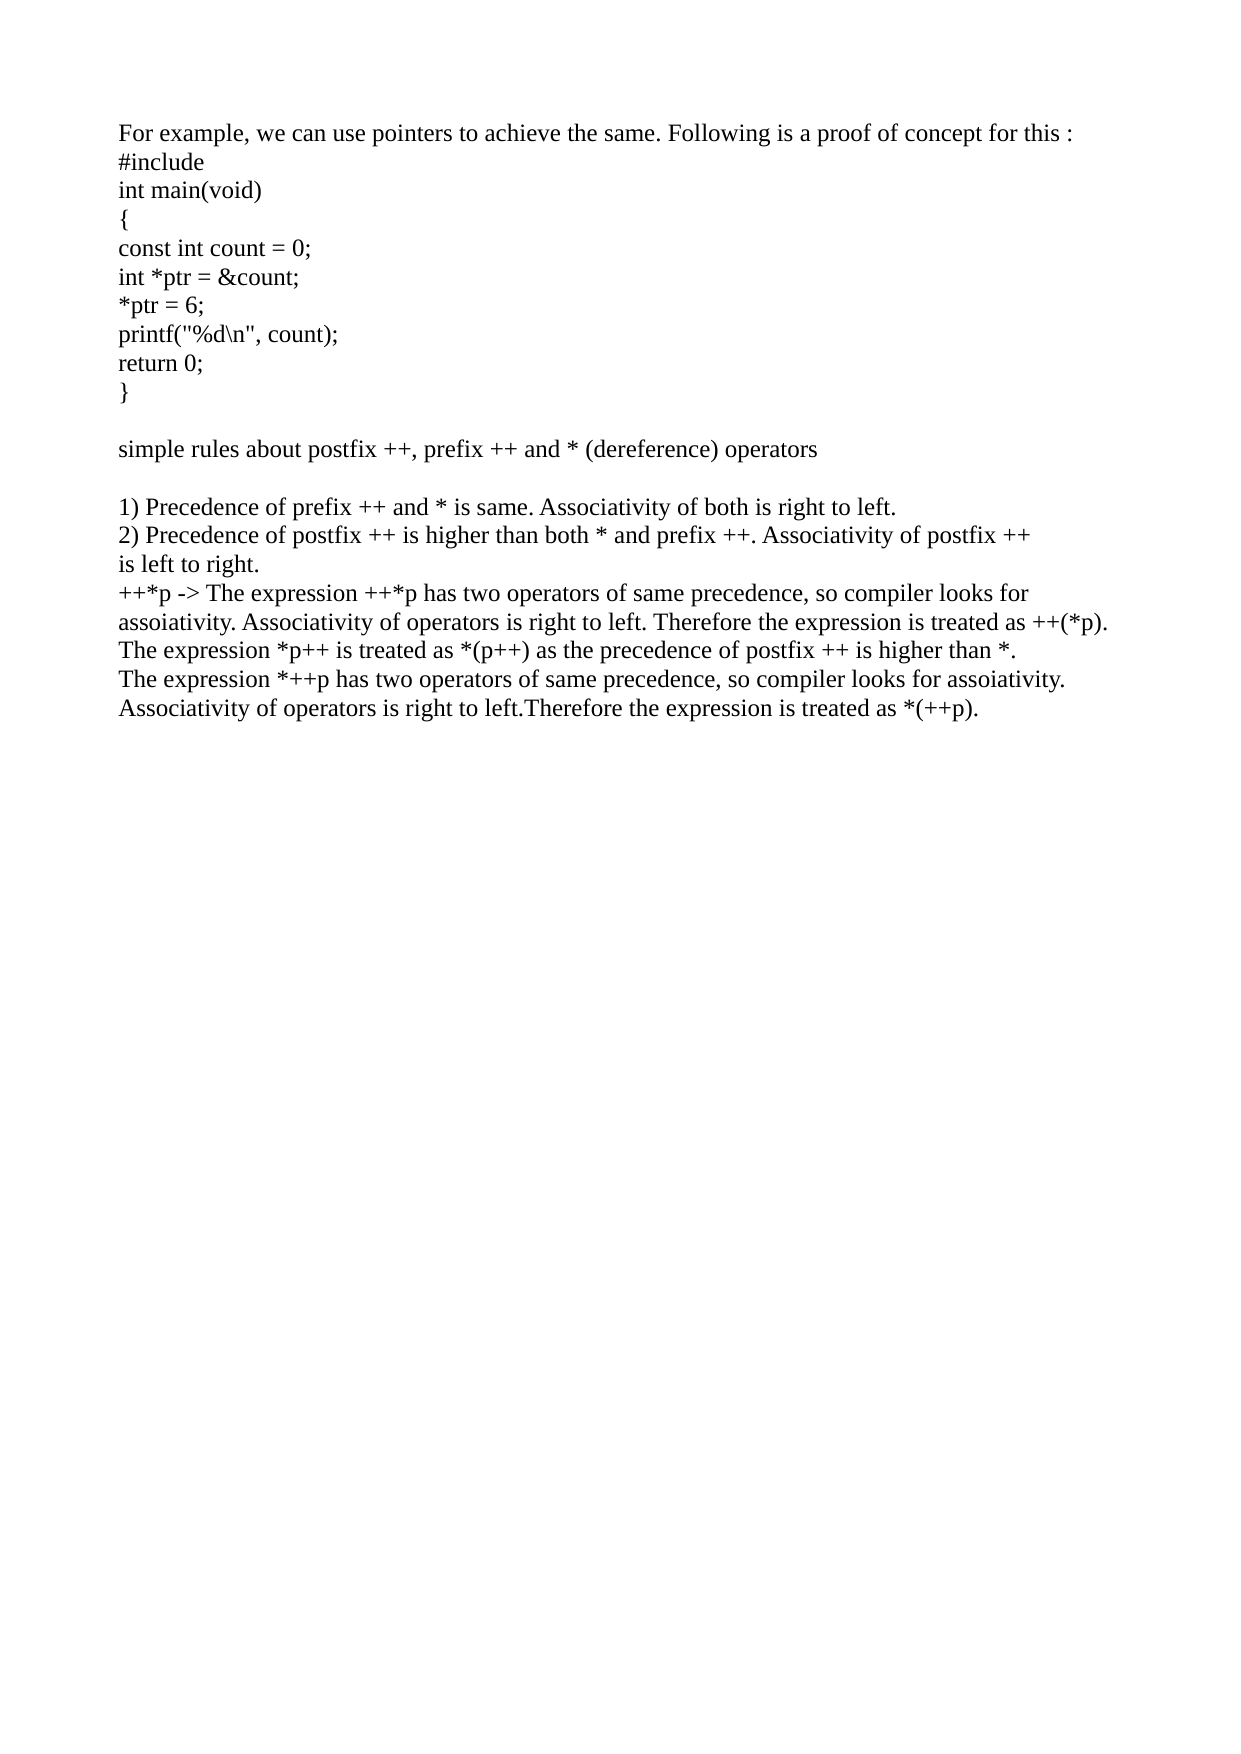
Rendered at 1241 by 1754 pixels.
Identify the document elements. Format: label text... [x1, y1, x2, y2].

text *ptr = 6; [118, 291, 1122, 319]
text For example, we can use pointers to achieve the same. Following is a proof of concept for this : [118, 118, 1122, 147]
text int *ptr = &count; [118, 262, 1122, 291]
text 1) Precedence of prefix ++ and * is same. Associativity of both is right to left. [118, 492, 1122, 521]
text The expression *p++ is treated as *(p++) as the precedence of postfix ++ is higher than *. [118, 636, 1122, 664]
text assoiativity. Associativity of operators is right to left. Therefore the expression is treated as ++(*p). [118, 607, 1122, 636]
text int main(void) [118, 176, 1122, 204]
text ++*p -> The expression ++*p has two operators of same precedence, so compiler looks for [118, 578, 1122, 607]
text { [118, 204, 1122, 233]
text const int count = 0; [118, 233, 1122, 262]
text Associativity of operators is right to left.Therefore the expression is treated as *(++p). [118, 693, 1122, 722]
text #include [118, 147, 1122, 176]
text The expression *++p has two operators of same precedence, so compiler looks for assoiativity. [118, 664, 1122, 693]
text } [118, 377, 1122, 406]
text return 0; [118, 348, 1122, 377]
text printf("%d\n", count); [118, 319, 1122, 348]
text is left to right. [118, 549, 1122, 578]
text 2) Precedence of postfix ++ is higher than both * and prefix ++. Associativity of postfix ++ [118, 521, 1122, 549]
text simple rules about postfix ++, prefix ++ and * (dereference) operators [118, 434, 1122, 463]
